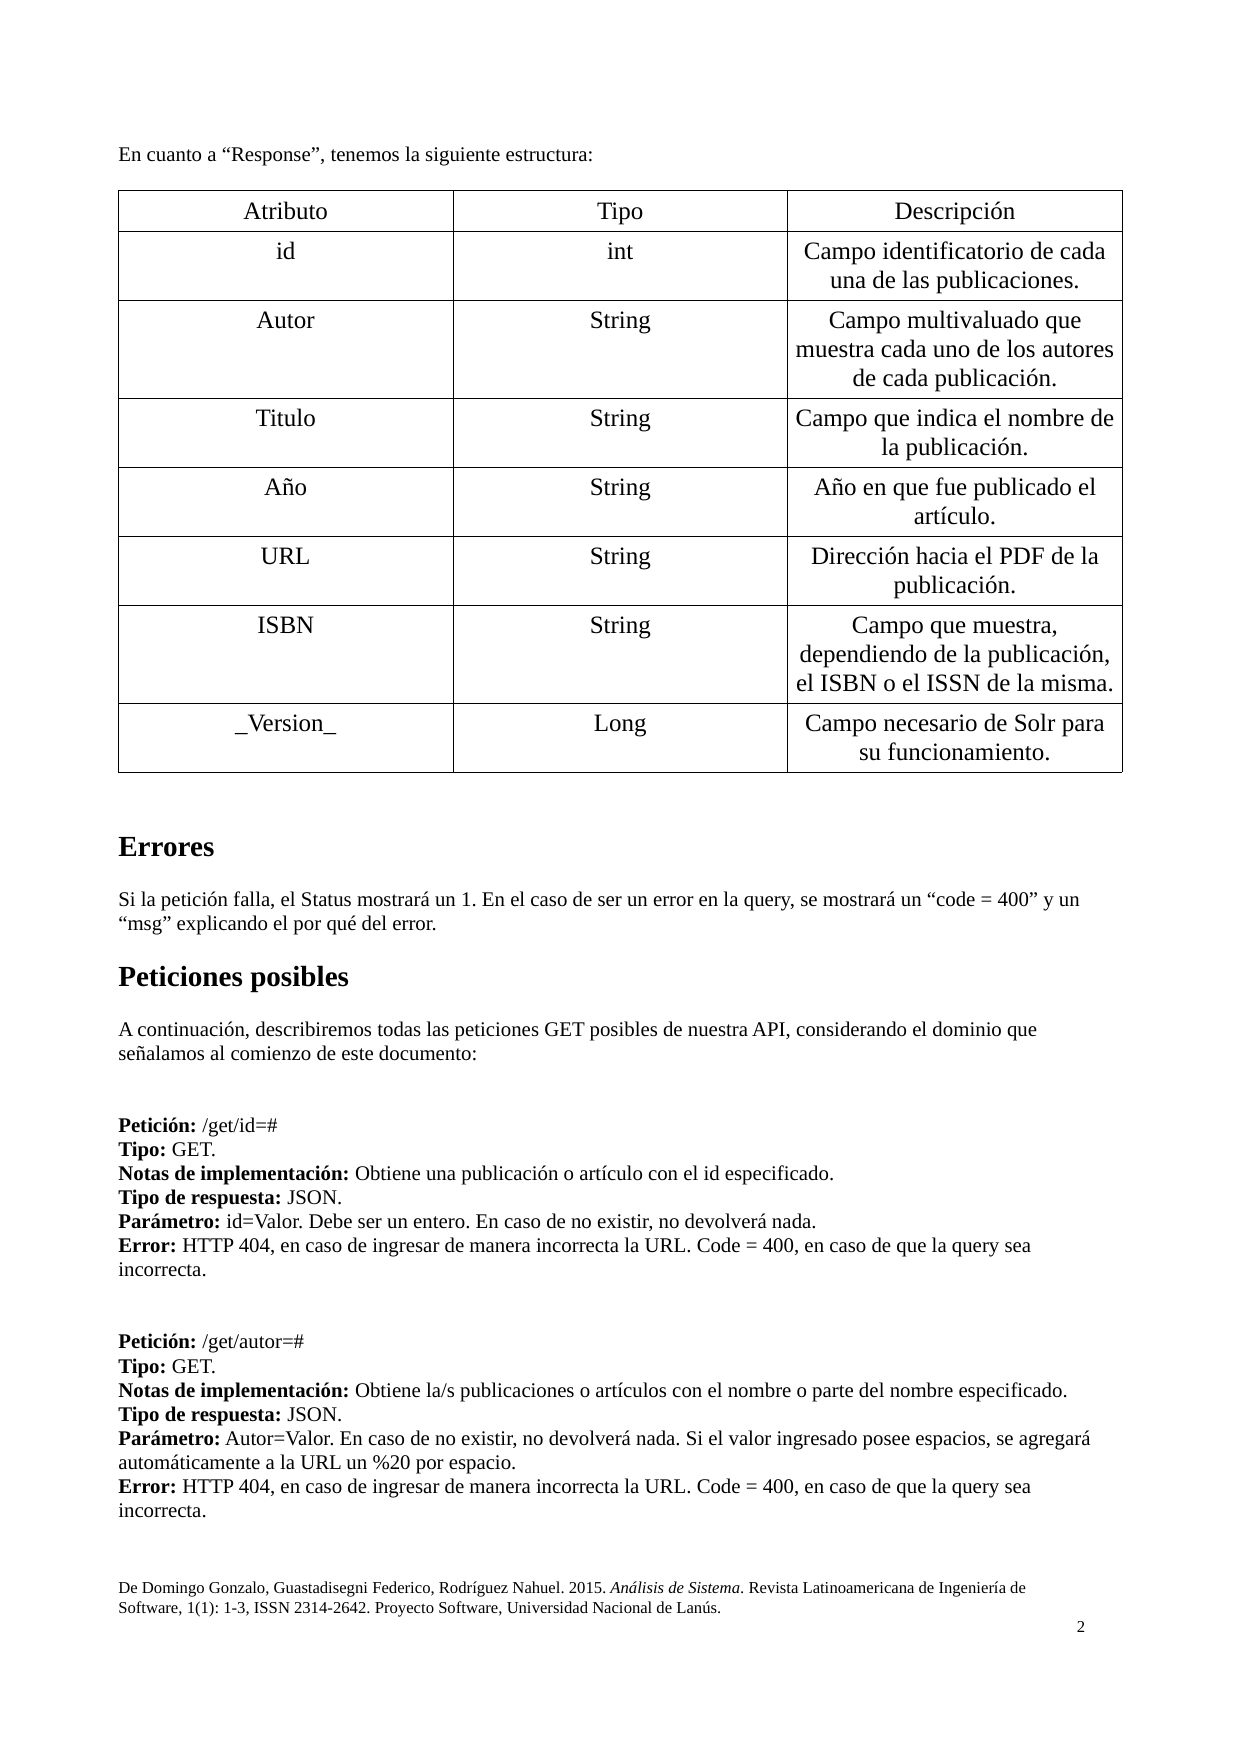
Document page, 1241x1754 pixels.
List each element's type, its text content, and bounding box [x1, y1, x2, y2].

text Peticiones posibles [118, 959, 1122, 993]
text Si la petición falla, el Status mostrará un 1. En el caso de ser un error en la query, se mostrará un “code = 400” y un “msg” explicando el por qué del error. [118, 887, 1122, 935]
table_cell Campo que muestra, dependiendo de la publicación, el ISBN o el ISSN de la misma. [788, 606, 1122, 702]
table_cell int [454, 232, 787, 300]
table_cell Autor [119, 301, 453, 397]
table_cell Año en que fue publicado el artículo. [788, 468, 1122, 536]
text Tipo de respuesta: JSON. [118, 1185, 1122, 1209]
table_cell Dirección hacia el PDF de la publicación. [788, 537, 1122, 605]
text Errores [118, 829, 1122, 863]
text Notas de implementación: Obtiene una publicación o artículo con el id especificado. [118, 1161, 1122, 1185]
table_cell Campo que indica el nombre de la publicación. [788, 399, 1122, 467]
table_header Atributo [119, 191, 453, 231]
text Petición: /get/autor=# [118, 1329, 1122, 1353]
text En cuanto a “Response”, tenemos la siguiente estructura: [118, 142, 1122, 166]
text Error: HTTP 404, en caso de ingresar de manera incorrecta la URL. Code = 400, en caso de que la query sea incorrecta. [118, 1474, 1122, 1522]
table_cell String [454, 468, 787, 536]
table_cell String [454, 537, 787, 605]
table_cell _Version_ [119, 704, 453, 772]
text Tipo: GET. [118, 1137, 1122, 1161]
table_cell Long [454, 704, 787, 772]
table_cell id [119, 232, 453, 300]
text Tipo: GET. [118, 1353, 1122, 1378]
table_cell Campo identificatorio de cada una de las publicaciones. [788, 232, 1122, 300]
table_cell String [454, 399, 787, 467]
table_cell Año [119, 468, 453, 536]
table_cell Campo multivaluado que muestra cada uno de los autores de cada publicación. [788, 301, 1122, 397]
text Parámetro: id=Valor. Debe ser un entero. En caso de no existir, no devolverá nada. [118, 1209, 1122, 1233]
text Error: HTTP 404, en caso de ingresar de manera incorrecta la URL. Code = 400, en caso de que la query sea incorrecta. [118, 1233, 1122, 1281]
table_header Tipo [454, 191, 787, 231]
text Notas de implementación: Obtiene la/s publicaciones o artículos con el nombre o parte del nombre especificado. [118, 1378, 1122, 1402]
table_cell String [454, 606, 787, 702]
text Tipo de respuesta: JSON. [118, 1402, 1122, 1426]
text Petición: /get/id=# [118, 1113, 1122, 1137]
table_cell Campo necesario de Solr para su funcionamiento. [788, 704, 1122, 772]
table_header Descripción [788, 191, 1122, 231]
table_cell String [454, 301, 787, 397]
text Parámetro: Autor=Valor. En caso de no existir, no devolverá nada. Si el valor ingresado posee espacios, se agregará automáticamente a la URL un %20 por espacio. [118, 1426, 1122, 1474]
table_cell ISBN [119, 606, 453, 702]
table_cell URL [119, 537, 453, 605]
text A continuación, describiremos todas las peticiones GET posibles de nuestra API, considerando el dominio que señalamos al comienzo de este documento: [118, 1017, 1122, 1065]
table_cell Titulo [119, 399, 453, 467]
